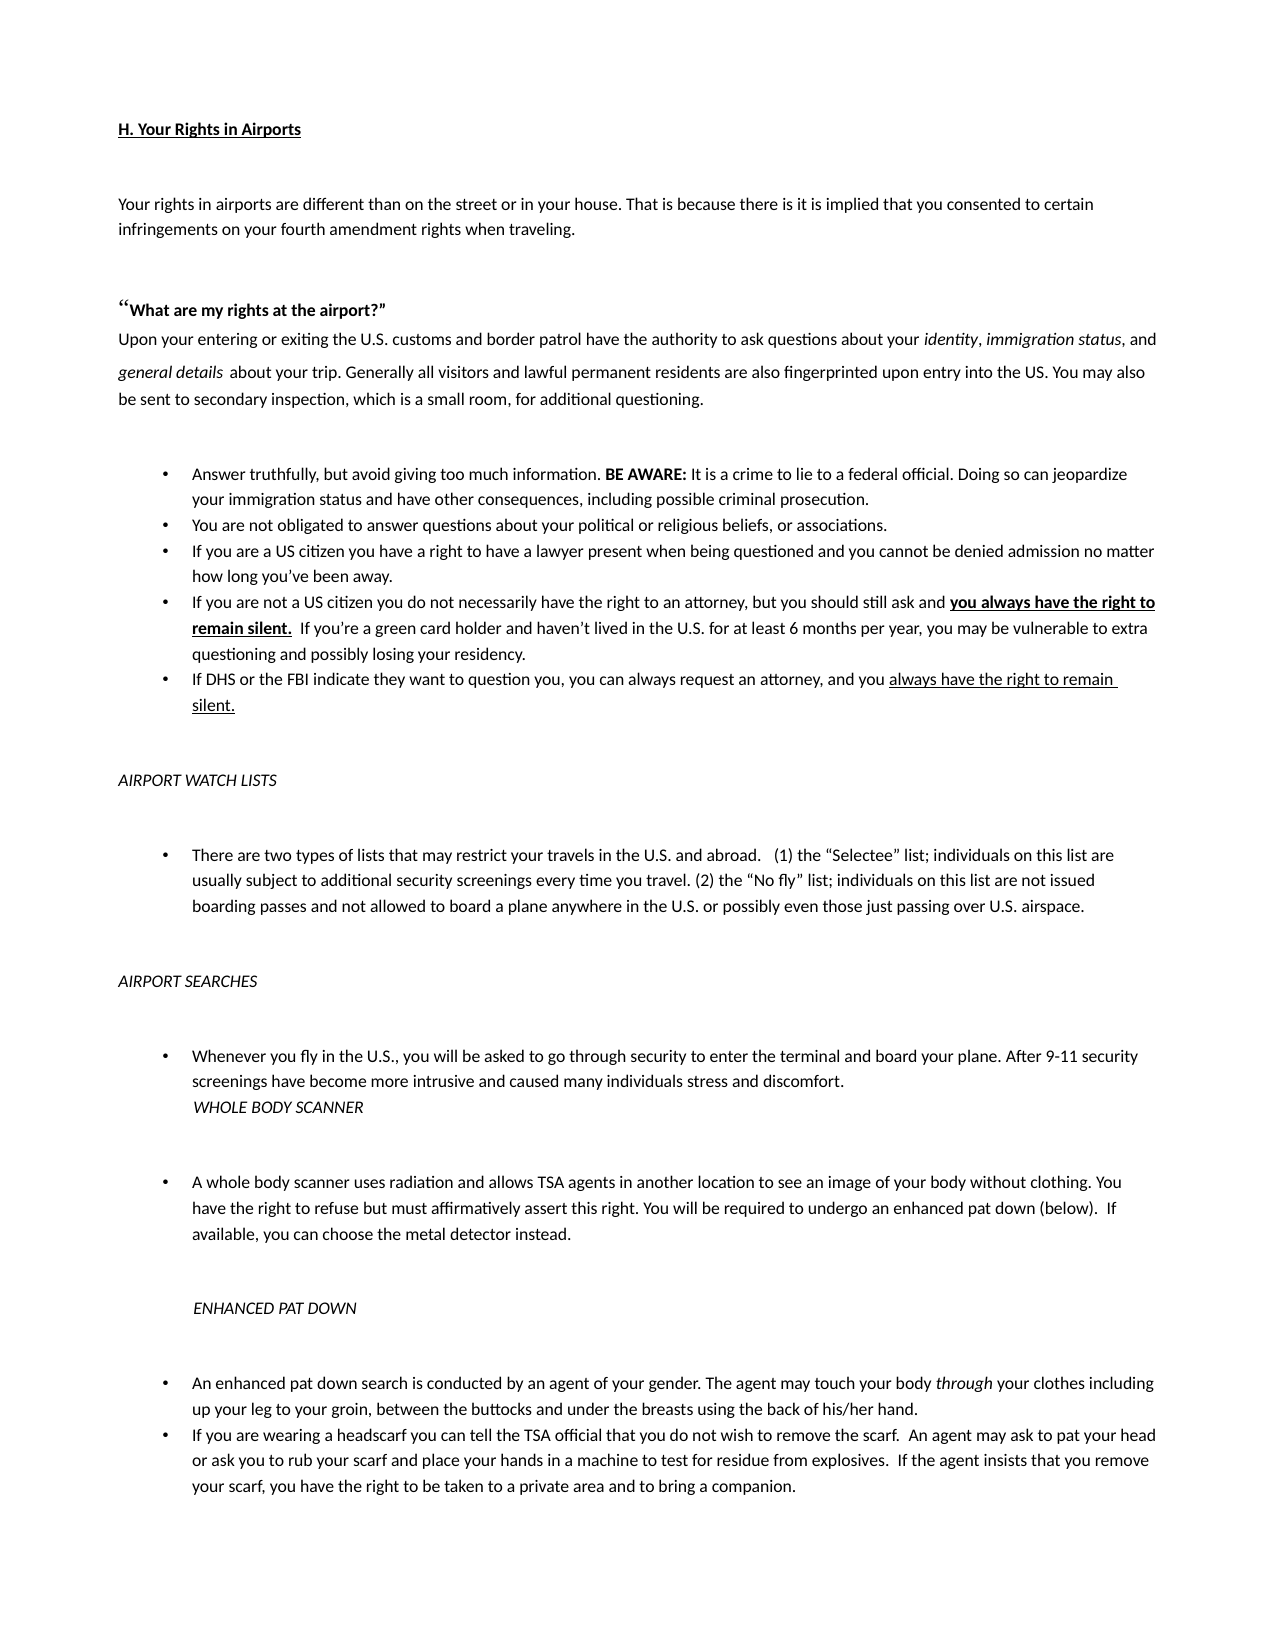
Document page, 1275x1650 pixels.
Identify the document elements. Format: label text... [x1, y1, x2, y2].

text Your rights in airports are different than on the street or in your house. That is because there is it is implied that you consented to certain infringements on your fourth amendment rights when traveling. [118, 193, 1157, 240]
list Whenever you fly in the U.S., you will be asked to go through security to enter the terminal and board your plane. After 9-11 security screenings have become more intrusive and caused many individuals stress and discomfort. [162, 1045, 1157, 1092]
text ENHANCED PAT DOWN [193, 1298, 1157, 1319]
list Answer truthfully, but avoid giving too much information. BE AWARE: It is a crime to lie to a federal official. Doing so can jeopardize your immigration status and have other consequences, including possible criminal prosecution. [162, 463, 1157, 510]
text Upon your entering or exiting the U.S. customs and border patrol have the authority to ask questions about your identity, immigration status, and general details about your trip. Generally all visitors and lawful permanent residents are also fingerprinted upon entry into the US. You may also be sent to secondary inspection, which is a small room, for additional questioning. [118, 328, 1157, 409]
text AIRPORT SEARCHES [118, 970, 1157, 992]
list If you are not a US citizen you do not necessarily have the right to an attorney, but you should still ask and you always have the right to remain silent. If you’re a green card holder and haven’t lived in the U.S. for at least 6 months per year, you may be vulnerable to extra questioning and possibly losing your residency. [162, 592, 1157, 664]
list A whole body scanner uses radiation and allows TSA agents in another location to see an image of your body without clothing. You have the right to refuse but must affirmatively assert this right. You will be required to undergo an enhanced pat down (below). If available, you can choose the metal detector instead. [162, 1171, 1157, 1244]
list There are two types of lists that may restrict your travels in the U.S. and abroad. (1) the “Selectee” list; individuals on this list are usually subject to additional security screenings every time you travel. (2) the “No fly” list; individuals on this list are not issued boarding passes and not allowed to board a plane anywhere in the U.S. or possibly even those just passing over U.S. airspace. [162, 844, 1157, 917]
list You are not obligated to answer questions about your political or religious beliefs, or associations. [162, 514, 1157, 536]
text WHOLE BODY SCANNER [118, 1097, 1157, 1118]
list If DHS or the FBI indicate they want to question you, you can always request an attorney, and you always have the right to remain silent. [162, 669, 1157, 716]
text H. Your Rights in Airports [118, 118, 1157, 139]
list If you are a US citizen you have a right to have a lawyer present when being questioned and you cannot be denied admission no matter how long you’ve been away. [162, 540, 1157, 587]
list An enhanced pat down search is conducted by an agent of your gender. The agent may touch your body through your clothes including up your leg to your groin, between the buttocks and under the breasts using the back of his/her hand. [162, 1372, 1157, 1419]
text AIRPORT WATCH LISTS [118, 769, 1157, 791]
list If you are wearing a headscarf you can tell the TSA official that you do not wish to remove the scarf. An agent may ask to pat your head or ask you to rub your scarf and place your hands in a machine to test for residue from explosives. If the agent insists that you remove your scarf, you have the right to be taken to a private area and to bring a companion. [162, 1424, 1157, 1497]
text “What are my rights at the airport?” [118, 293, 1157, 322]
